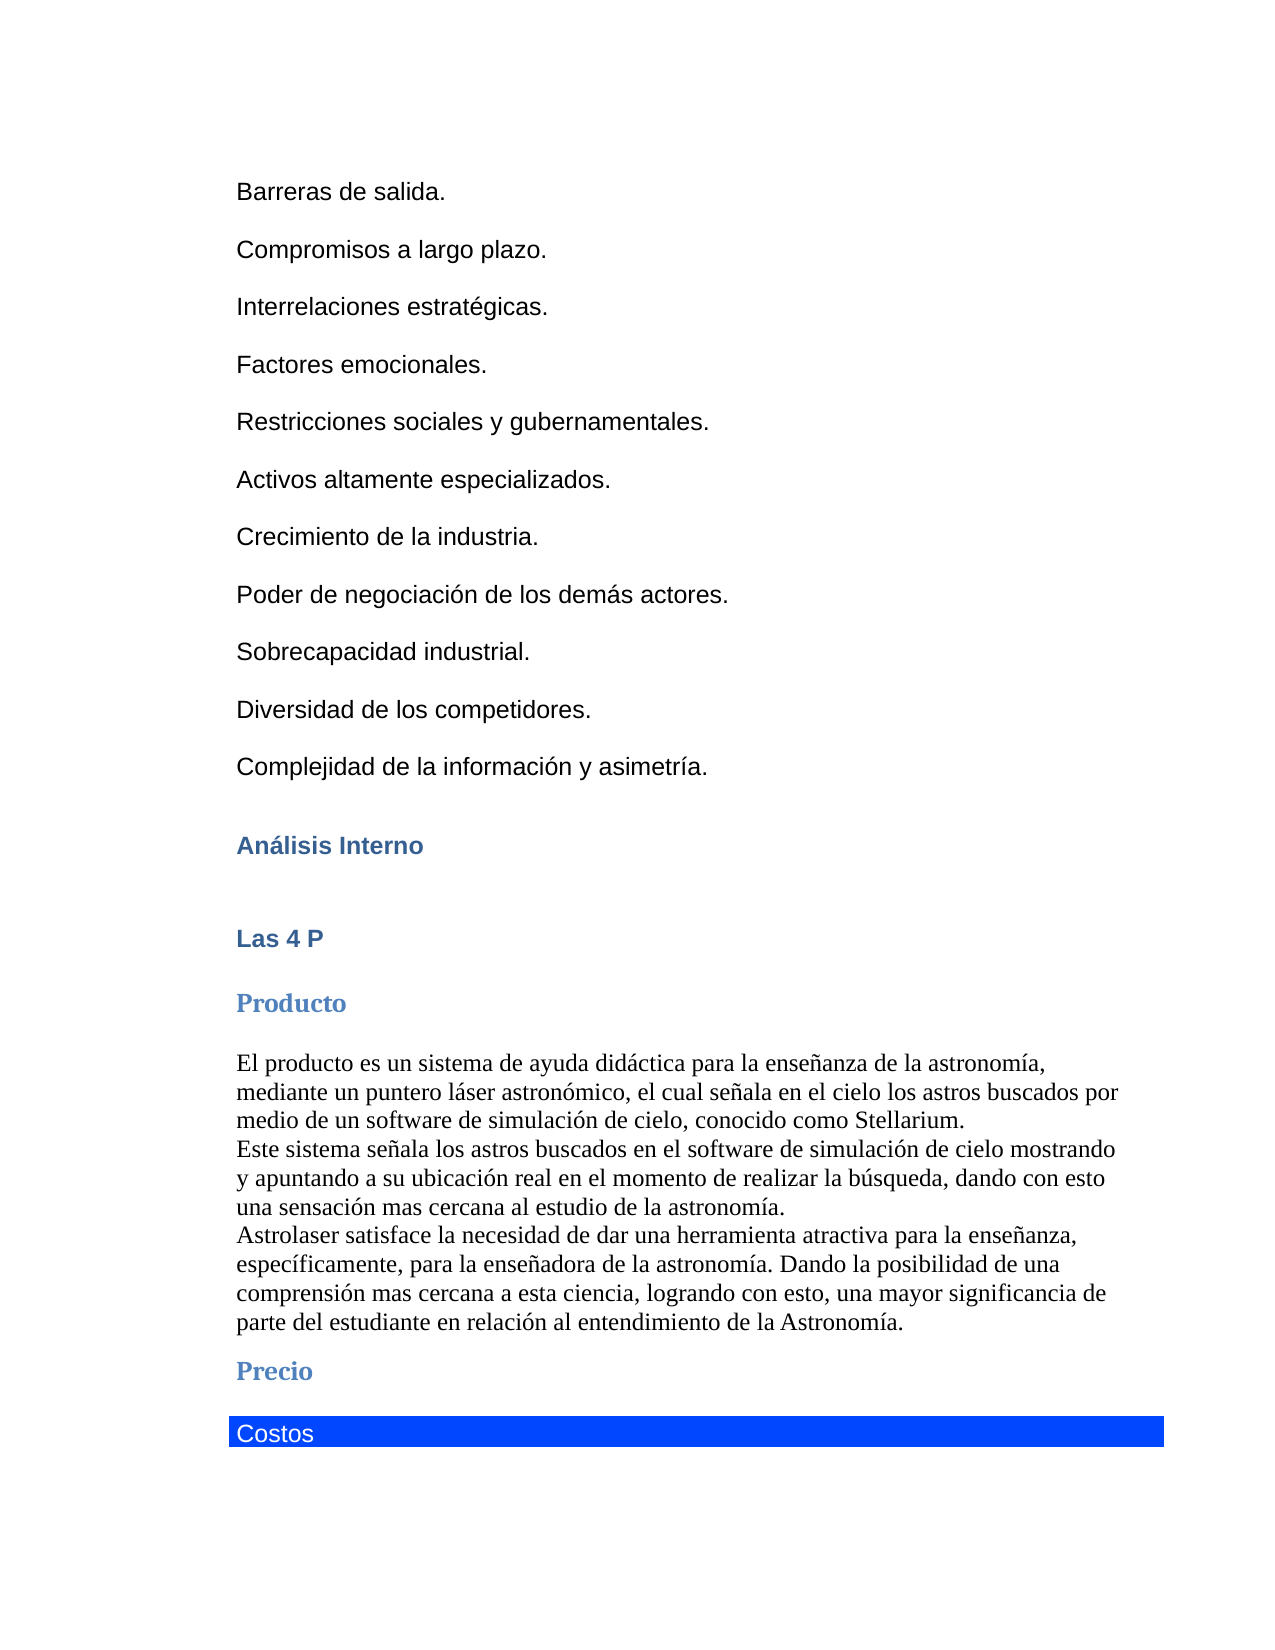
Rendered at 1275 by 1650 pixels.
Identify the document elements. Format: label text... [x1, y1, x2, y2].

table_header Costos [229, 1416, 1164, 1447]
text El producto es un sistema de ayuda didáctica para la enseñanza de la astronomía, mediante un puntero láser astronómico, el cual señala en el cielo los astros buscados por medio de un software de simulación de cielo, conocido como Stellarium. [236, 1048, 1127, 1134]
subtitle Análisis Interno [236, 831, 1127, 860]
text Complejidad de la información y asimetría. [236, 752, 1127, 781]
text Restricciones sociales y gubernamentales. [236, 407, 1127, 436]
text Diversidad de los competidores. [236, 695, 1127, 723]
subtitle Producto [236, 988, 1127, 1019]
text Sobrecapacidad industrial. [236, 637, 1127, 666]
text Compromisos a largo plazo. [236, 235, 1127, 263]
text Poder de negociación de los demás actores. [236, 580, 1127, 608]
text Crecimiento de la industria. [236, 522, 1127, 551]
text Barreras de salida. [236, 177, 1127, 206]
text Astrolaser satisface la necesidad de dar una herramienta atractiva para la enseñanza, específicamente, para la enseñadora de la astronomía. Dando la posibilidad de una comprensión mas cercana a esta ciencia, logrando con esto, una mayor significancia de parte del estudiante en relación al entendimiento de la Astronomía. [236, 1220, 1127, 1335]
subtitle Las 4 P [236, 924, 1127, 953]
subtitle Precio [236, 1356, 1127, 1387]
text Interrelaciones estratégicas. [236, 292, 1127, 321]
text Activos altamente especializados. [236, 465, 1127, 493]
text Este sistema señala los astros buscados en el software de simulación de cielo mostrando y apuntando a su ubicación real en el momento de realizar la búsqueda, dando con esto una sensación mas cercana al estudio de la astronomía. [236, 1134, 1127, 1220]
text Factores emocionales. [236, 350, 1127, 378]
